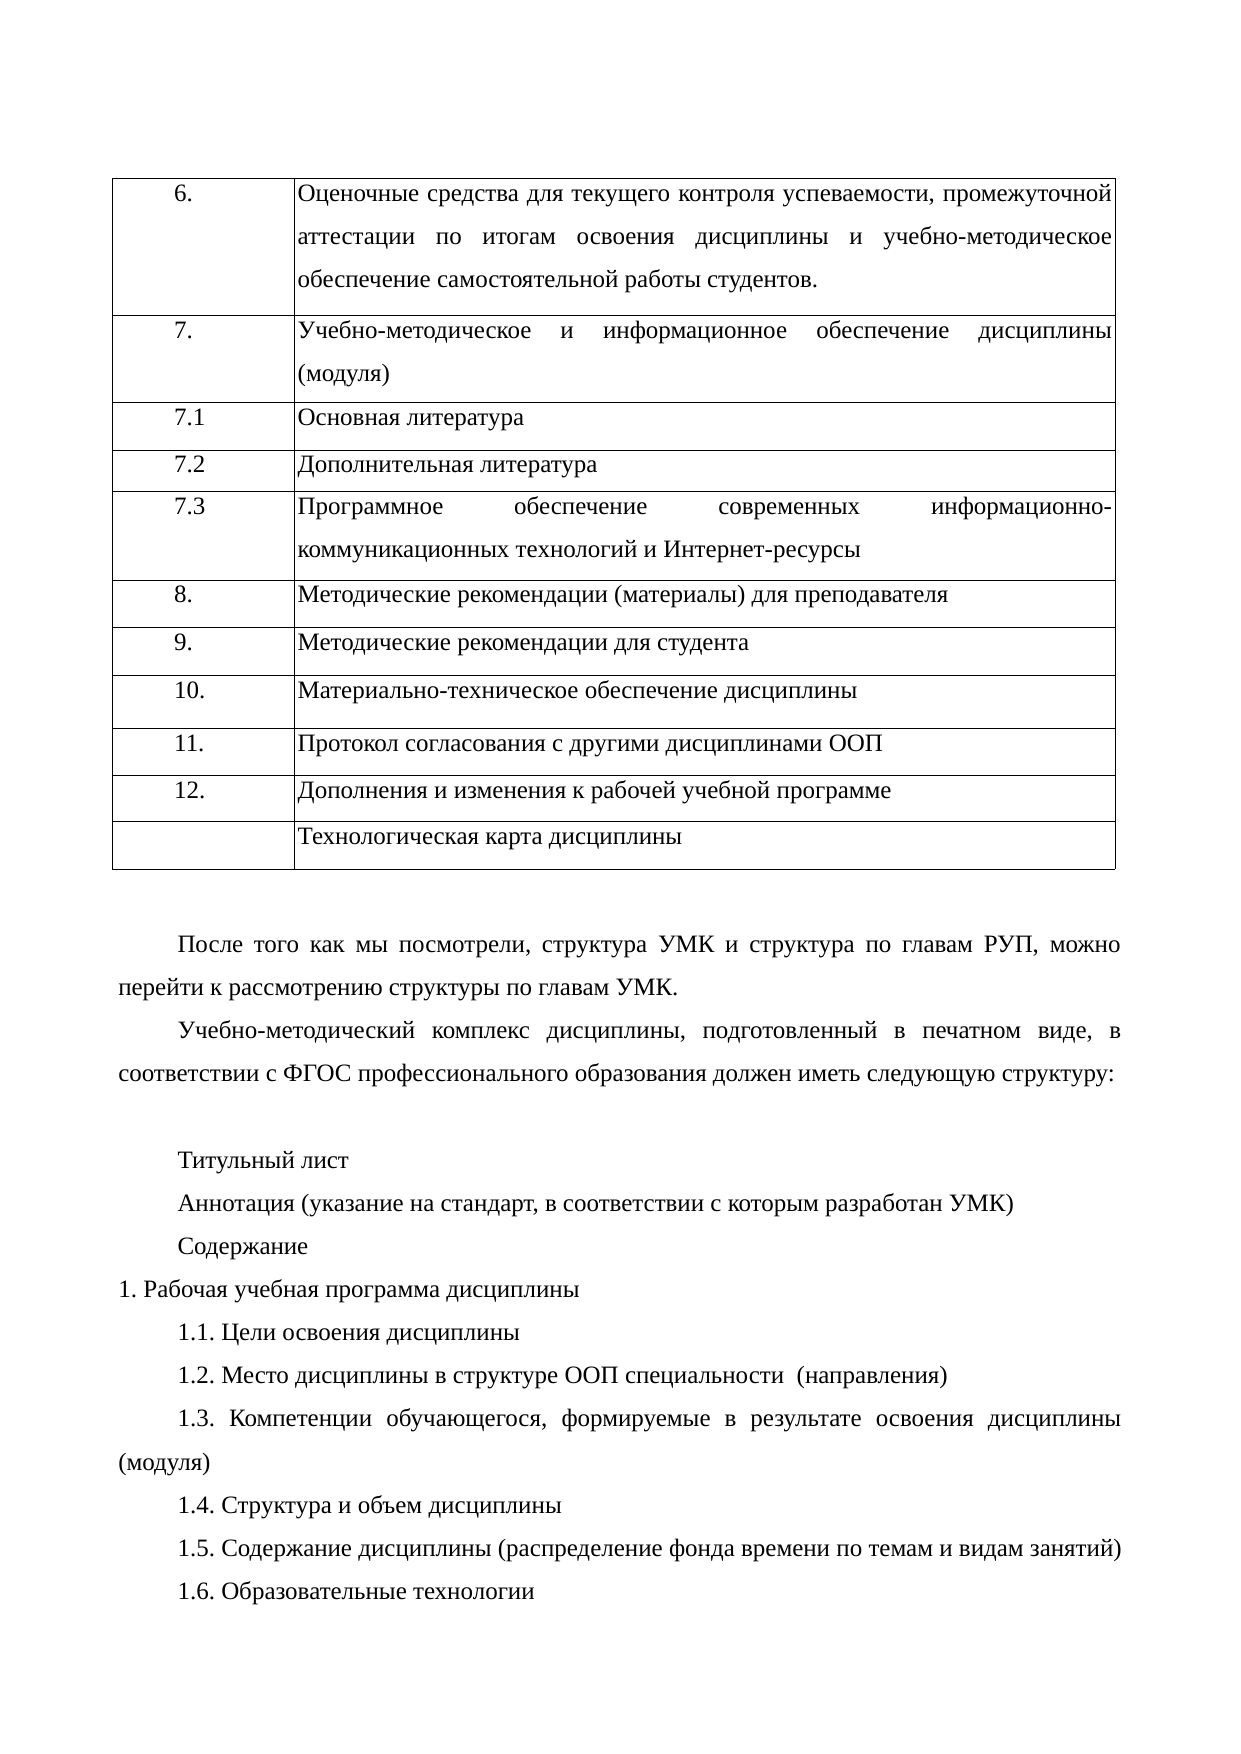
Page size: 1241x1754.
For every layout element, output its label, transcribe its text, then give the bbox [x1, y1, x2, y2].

text Учебно-методический комплекс дисциплины, подготовленный в печатном виде, в соответствии с ФГОС профессионального образования должен иметь следующую структуру: [118, 1015, 1122, 1087]
table_cell Дополнительная литература [295, 451, 1115, 491]
text 1.2. Место дисциплины в структуре ООП специальности (направления) [118, 1360, 1122, 1389]
table_cell 7.1 [113, 403, 294, 449]
text 1.4. Структура и объем дисциплины [118, 1490, 1122, 1518]
table_cell 9. [113, 628, 294, 675]
text 1.5. Содержание дисциплины (распределение фонда времени по темам и видам занятий) [118, 1533, 1122, 1562]
table_cell Дополнения и изменения к рабочей учебной программе [295, 776, 1115, 821]
table_cell 8. [113, 581, 294, 627]
text 1.6. Образовательные технологии [118, 1576, 1122, 1605]
table_cell Основная литература [295, 403, 1115, 449]
table_cell 12. [113, 776, 294, 821]
table_cell Методические рекомендации (материалы) для преподавателя [295, 581, 1115, 627]
text 1.1. Цели освоения дисциплины [118, 1317, 1122, 1346]
table_header 6. [113, 179, 294, 315]
table_cell [113, 822, 294, 869]
table_cell Протокол согласования с другими дисциплинами ООП [295, 729, 1115, 775]
table_cell Методические рекомендации для студента [295, 628, 1115, 675]
table_cell 11. [113, 729, 294, 775]
table_cell Учебно-методическое и информационное обеспечение дисциплины (модуля) [295, 316, 1115, 402]
table_cell Программное обеспечение современных информационно-коммуникационных технологий и Интернет-ресурсы [295, 492, 1115, 579]
text Титульный лист [118, 1145, 1122, 1173]
table_cell 7.2 [113, 451, 294, 491]
list 1. Рабочая учебная программа дисциплины [118, 1274, 1122, 1303]
text Содержание [118, 1231, 1122, 1260]
table_cell 7. [113, 316, 294, 402]
table_cell 10. [113, 676, 294, 727]
table_cell Технологическая карта дисциплины [295, 822, 1115, 869]
text Аннотация (указание на стандарт, в соответствии с которым разработан УМК) [118, 1188, 1122, 1217]
text После того как мы посмотрели, структура УМК и структура по главам РУП, можно перейти к рассмотрению структуры по главам УМК. [118, 929, 1122, 1001]
table_header Оценочные средства для текущего контроля успеваемости, промежуточной аттестации по итогам освоения дисциплины и учебно-методическое обеспечение самостоятельной работы студентов. [295, 179, 1115, 315]
table_cell Материально-техническое обеспечение дисциплины [295, 676, 1115, 727]
text 1.3. Компетенции обучающегося, формируемые в результате освоения дисциплины (модуля) [118, 1403, 1122, 1475]
table_cell 7.3 [113, 492, 294, 579]
